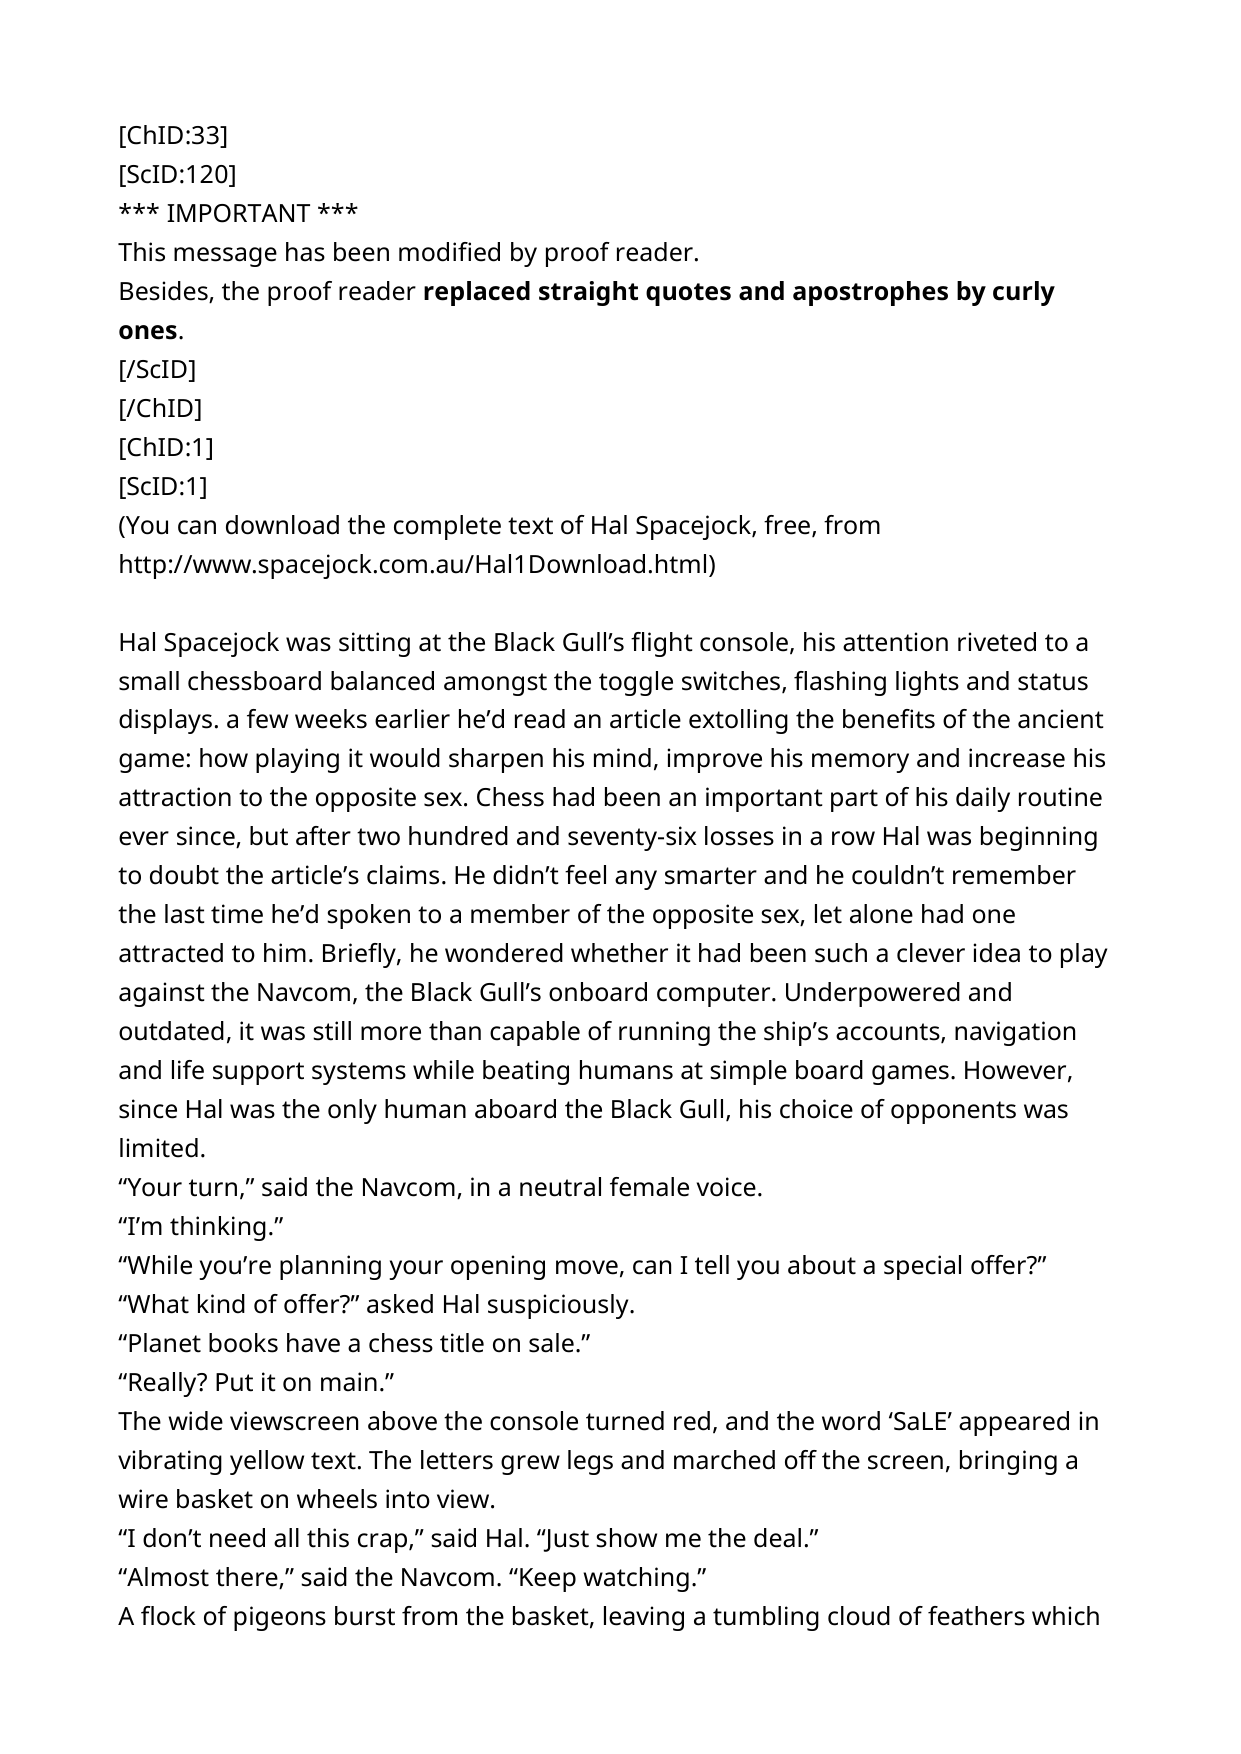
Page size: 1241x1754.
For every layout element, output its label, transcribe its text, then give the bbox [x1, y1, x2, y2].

text “Almost there,” said the Navcom. “Keep watching.” [118, 1559, 1122, 1593]
text “I don’t need all this crap,” said Hal. “Just show me the deal.” [118, 1521, 1122, 1554]
text [ScID:1] [118, 469, 1122, 503]
text [ChID:33] [118, 118, 1122, 152]
text (You can download the complete text of Hal Spacejock, free, from http://www.spacejock.com.au/Hal1Download.html) [118, 508, 1122, 581]
text “While you’re planning your opening move, can I tell you about a special offer?” [118, 1248, 1122, 1282]
text Besides, the proof reader replaced straight quotes and apostrophes by curly ones. [118, 274, 1122, 347]
text *** IMPORTANT *** [118, 196, 1122, 230]
text This message has been modified by proof reader. [118, 235, 1122, 269]
text “Planet books have a chess title on sale.” [118, 1326, 1122, 1360]
text [/ScID] [118, 352, 1122, 386]
text Hal Spacejock was sitting at the Black Gull’s flight console, his attention riveted to a small chessboard balanced amongst the toggle switches, flashing lights and status displays. a few weeks earlier he’d read an article extolling the benefits of the ancient game: how playing it would sharpen his mind, improve his memory and increase his attraction to the opposite sex. Chess had been an important part of his daily routine ever since, but after two hundred and seventy-six losses in a row Hal was beginning to doubt the article’s claims. He didn’t feel any smarter and he couldn’t remember the last time he’d spoken to a member of the opposite sex, let alone had one attracted to him. Briefly, he wondered whether it had been such a clever idea to play against the Navcom, the Black Gull’s onboard computer. Underpowered and outdated, it was still more than capable of running the ship’s accounts, navigation and life support systems while beating humans at simple board games. However, since Hal was the only human aboard the Black Gull, his choice of opponents was limited. [118, 624, 1122, 1165]
text The wide viewscreen above the console turned red, and the word ‘SaLE’ appeared in vibrating yellow text. The letters grew legs and marched off the screen, bringing a wire basket on wheels into view. [118, 1404, 1122, 1516]
text “I’m thinking.” [118, 1209, 1122, 1243]
text “Your turn,” said the Navcom, in a neutral female voice. [118, 1170, 1122, 1204]
text [/ChID] [118, 391, 1122, 425]
text [ChID:1] [118, 430, 1122, 464]
text “What kind of offer?” asked Hal suspiciously. [118, 1287, 1122, 1321]
text “Really? Put it on main.” [118, 1365, 1122, 1399]
text A flock of pigeons burst from the basket, leaving a tumbling cloud of feathers which [118, 1598, 1122, 1632]
text [ScID:120] [118, 157, 1122, 191]
